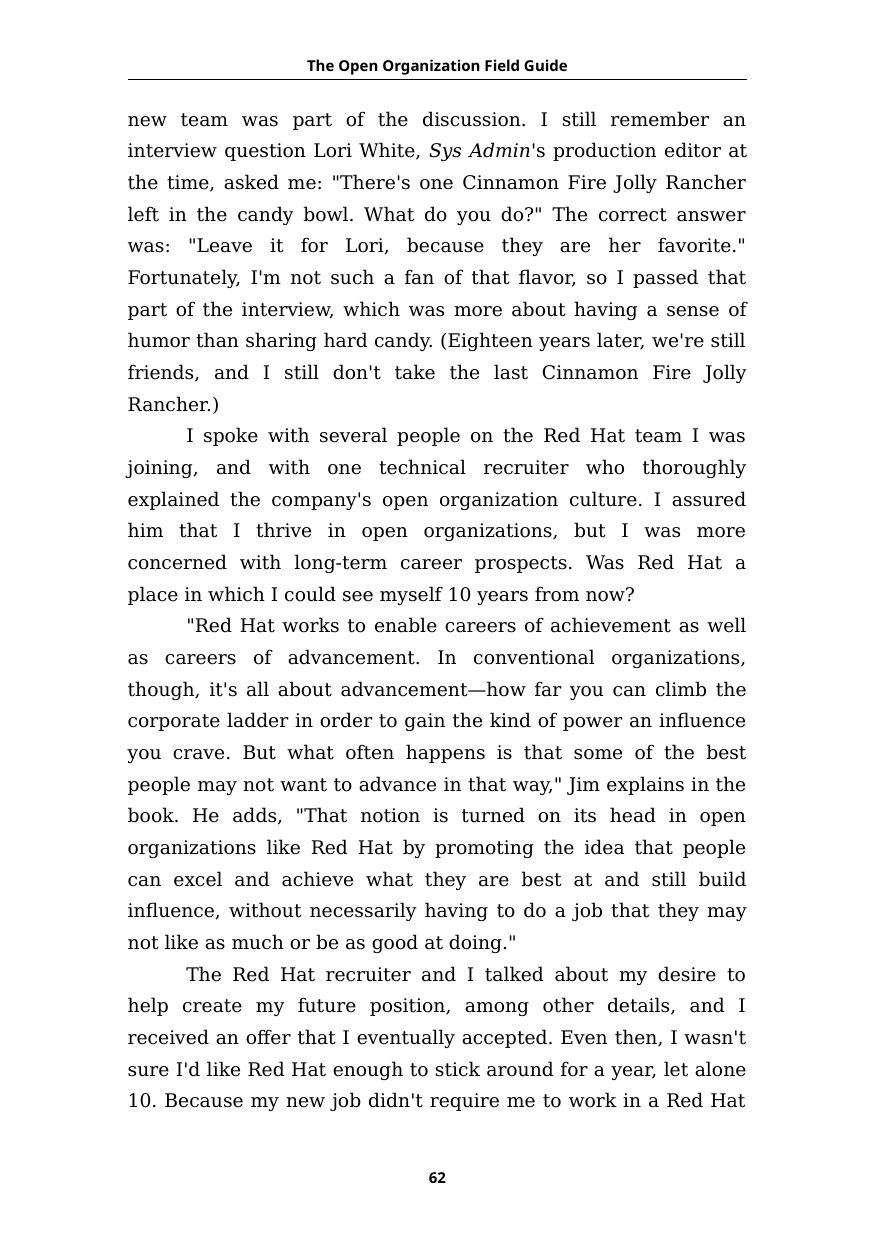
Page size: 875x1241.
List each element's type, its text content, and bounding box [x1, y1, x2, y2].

text new team was part of the discussion. I still remember an interview question Lori White, Sys Admin's production editor at the time, asked me: "There's one Cinnamon Fire Jolly Rancher left in the candy bowl. What do you do?" The correct answer was: "Leave it for Lori, because they are her favorite." Fortunately, I'm not such a fan of that flavor, so I passed that part of the interview, which was more about having a sense of humor than sharing hard candy. (Eighteen years later, we're still friends, and I still don't take the last Cinnamon Fire Jolly Rancher.) [127, 108, 747, 415]
text The Red Hat recruiter and I talked about my desire to help create my future position, among other details, and I received an offer that I eventually accepted. Even then, I wasn't sure I'd like Red Hat enough to stick around for a year, let alone 10. Because my new job didn't require me to work in a Red Hat [127, 963, 747, 1112]
text I spoke with several people on the Red Hat team I was joining, and with one technical recruiter who thoroughly explained the company's open organization culture. I assured him that I thrive in open organizations, but I was more concerned with long-term career prospects. Was Red Hat a place in which I could see myself 10 years from now? [127, 425, 747, 605]
text "Red Hat works to enable careers of achievement as well as careers of advancement. In conventional organizations, though, it's all about advancement—how far you can climb the corporate ladder in order to gain the kind of power an influence you crave. But what often happens is that some of the best people may not want to advance in that way," Jim explains in the book. He adds, "That notion is turned on its head in open organizations like Red Hat by promoting the idea that people can excel and achieve what they are best at and still build influence, without necessarily having to do a job that they may not like as much or be as good at doing." [127, 615, 747, 954]
